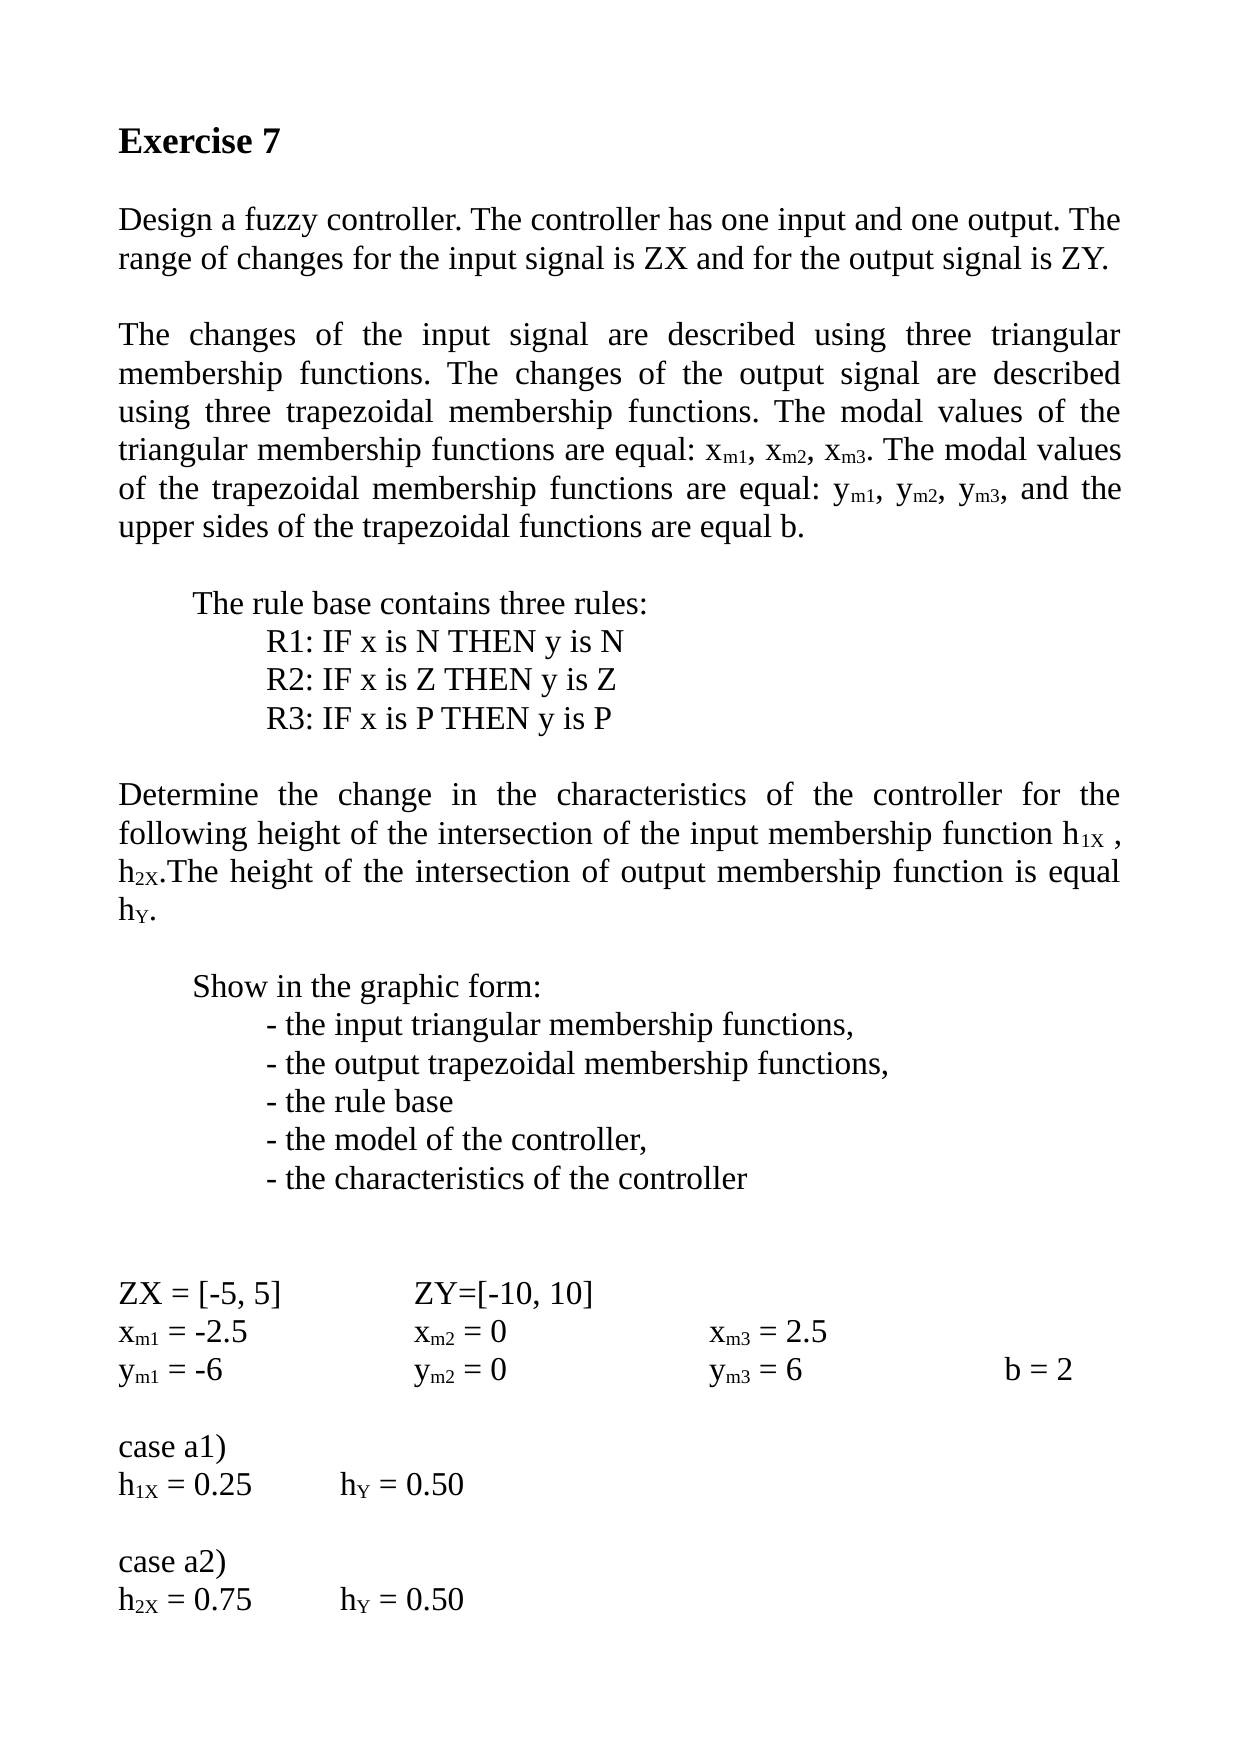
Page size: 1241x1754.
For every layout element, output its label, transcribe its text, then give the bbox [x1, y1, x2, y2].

text - the characteristics of the controller [118, 1158, 1122, 1196]
text case a2) [118, 1541, 1122, 1579]
text - the output trapezoidal membership functions, [118, 1043, 1122, 1081]
text - the rule base [118, 1081, 1122, 1119]
text - the model of the controller, [118, 1119, 1122, 1158]
text h2X = 0.75 hY = 0.50 [118, 1579, 1122, 1618]
text The rule base contains three rules: [118, 583, 1122, 621]
text The changes of the input signal are described using three triangular membership functions. The changes of the output signal are described using three trapezoidal membership functions. The modal values of the triangular membership functions are equal: xm1, xm2, xm3. The modal values of the trapezoidal membership functions are equal: ym1, ym2, ym3, and the upper sides of the trapezoidal functions are equal b. [118, 314, 1122, 544]
text ym1 = -6 ym2 = 0 ym3 = 6 b = 2 [118, 1349, 1122, 1388]
text xm1 = -2.5 xm2 = 0 xm3 = 2.5 [118, 1311, 1122, 1349]
text - the input triangular membership functions, [118, 1004, 1122, 1043]
text ZX = [-5, 5] ZY=[-10, 10] [118, 1273, 1122, 1311]
text case a1) [118, 1426, 1122, 1464]
text R1: IF x is N THEN y is N [118, 621, 1122, 659]
text h1X = 0.25 hY = 0.50 [118, 1464, 1122, 1503]
text R2: IF x is Z THEN y is Z [118, 659, 1122, 698]
text Exercise 7 [118, 118, 1122, 161]
text R3: IF x is P THEN y is P [118, 698, 1122, 736]
text Determine the change in the characteristics of the controller for the following height of the intersection of the input membership function h1X , h2X.The height of the intersection of output membership function is equal hY. [118, 774, 1122, 928]
text Design a fuzzy controller. The controller has one input and one output. The range of changes for the input signal is ZX and for the output signal is ZY. [118, 199, 1122, 276]
text Show in the graphic form: [118, 966, 1122, 1004]
